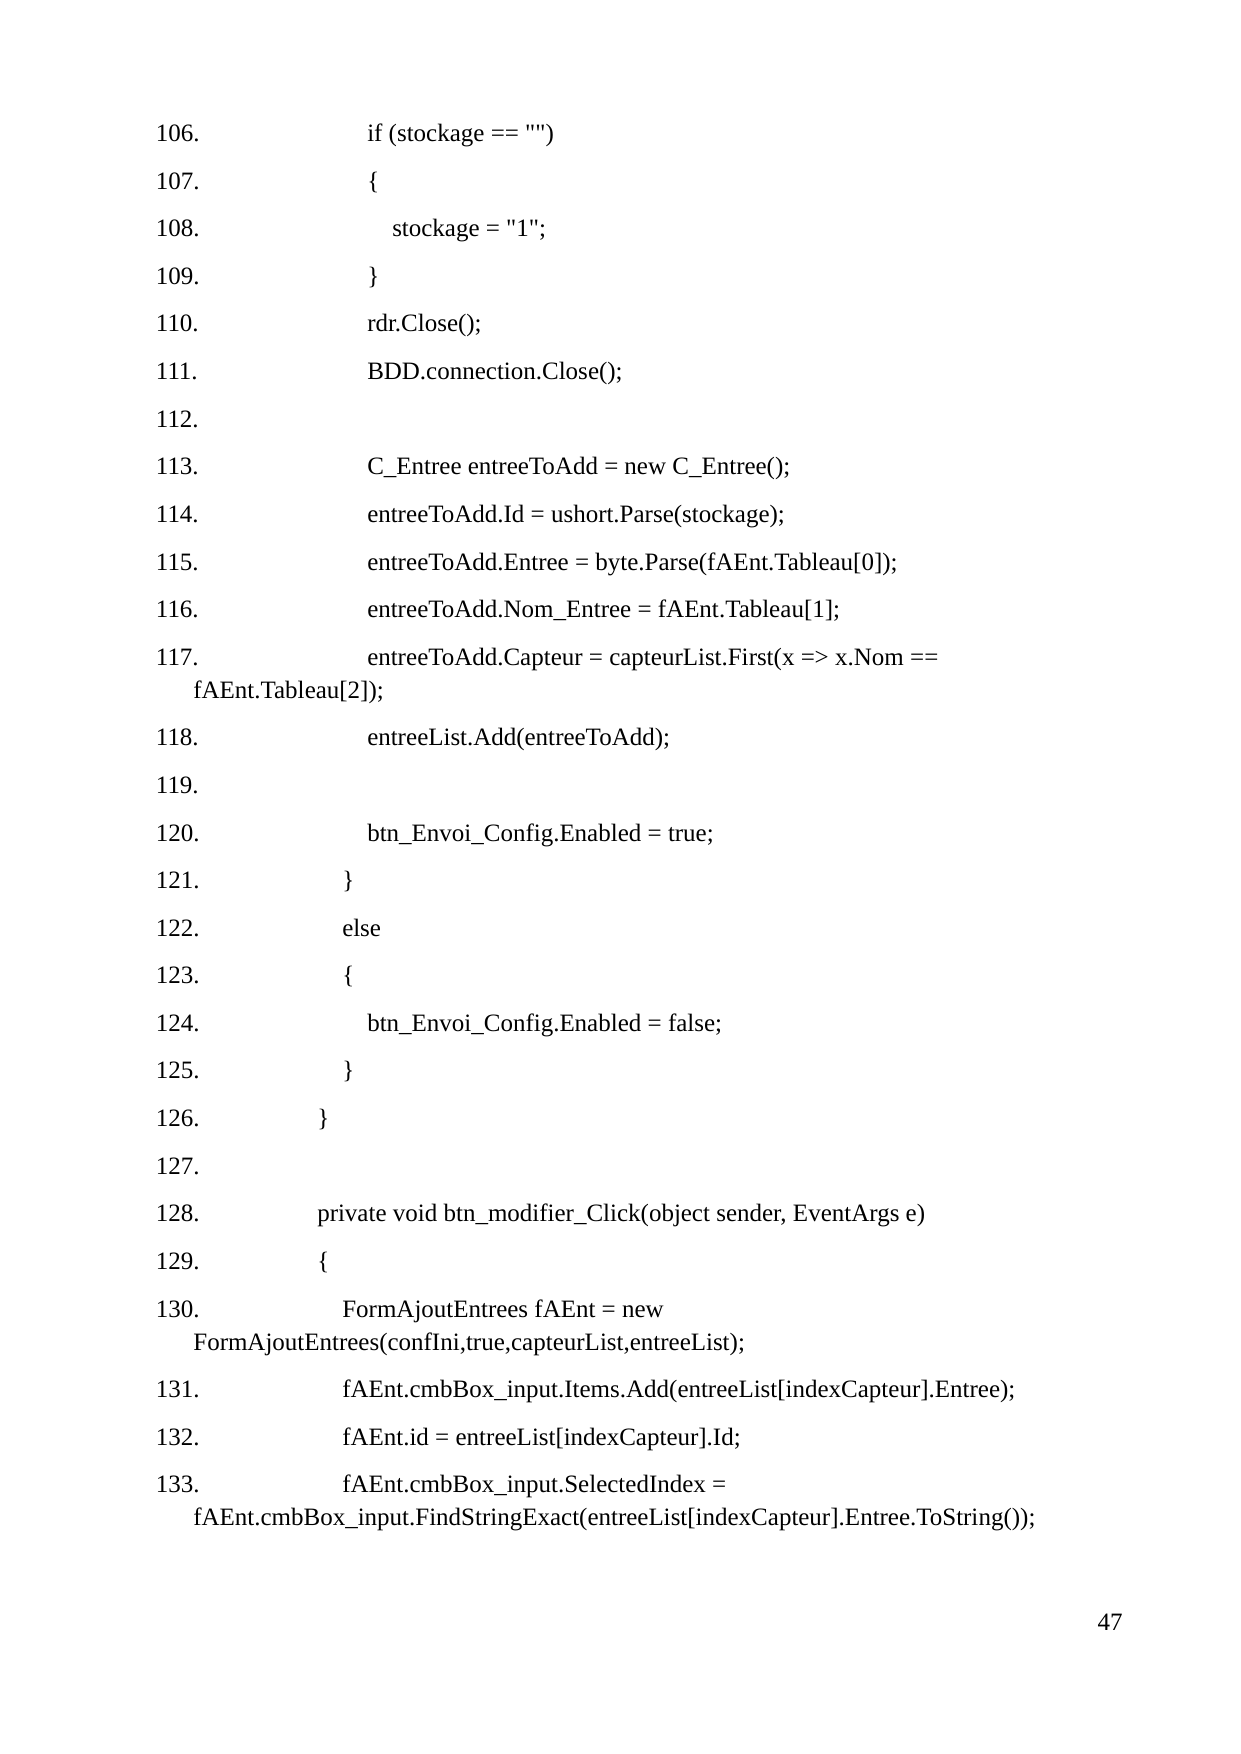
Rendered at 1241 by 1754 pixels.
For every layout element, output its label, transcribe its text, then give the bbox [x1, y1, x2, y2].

list entreeToAdd.Id = ushort.Parse(stockage); [156, 499, 1122, 528]
list fAEnt.cmbBox_input.Items.Add(entreeList[indexCapteur].Entree); [156, 1374, 1122, 1403]
list C_Entree entreeToAdd = new C_Entree(); [156, 451, 1122, 480]
list entreeList.Add(entreeToAdd); [156, 722, 1122, 751]
list FormAjoutEntrees fAEnt = new FormAjoutEntrees(confIni,true,capteurList,entreeList); [156, 1294, 1122, 1355]
list } [156, 1056, 1122, 1084]
list } [156, 261, 1122, 290]
list btn_Envoi_Config.Enabled = true; [156, 818, 1122, 846]
list } [156, 865, 1122, 894]
list entreeToAdd.Capteur = capteurList.First(x => x.Nom == fAEnt.Tableau[2]); [156, 642, 1122, 703]
list fAEnt.id = entreeList[indexCapteur].Id; [156, 1422, 1122, 1451]
list BDD.connection.Close(); [156, 356, 1122, 385]
list btn_Envoi_Config.Enabled = false; [156, 1008, 1122, 1037]
list { [156, 960, 1122, 989]
list fAEnt.cmbBox_input.SelectedIndex = fAEnt.cmbBox_input.FindStringExact(entreeList[indexCapteur].Entree.ToString()); [156, 1469, 1122, 1531]
list entreeToAdd.Nom_Entree = fAEnt.Tableau[1]; [156, 594, 1122, 623]
list if (stockage == "") [156, 118, 1122, 147]
list private void btn_modifier_Click(object sender, EventArgs e) [156, 1198, 1122, 1227]
list rdr.Close(); [156, 308, 1122, 337]
list { [156, 166, 1122, 194]
list { [156, 1246, 1122, 1275]
list else [156, 913, 1122, 942]
list entreeToAdd.Entree = byte.Parse(fAEnt.Tableau[0]); [156, 547, 1122, 575]
list } [156, 1103, 1122, 1132]
list stockage = "1"; [156, 213, 1122, 242]
